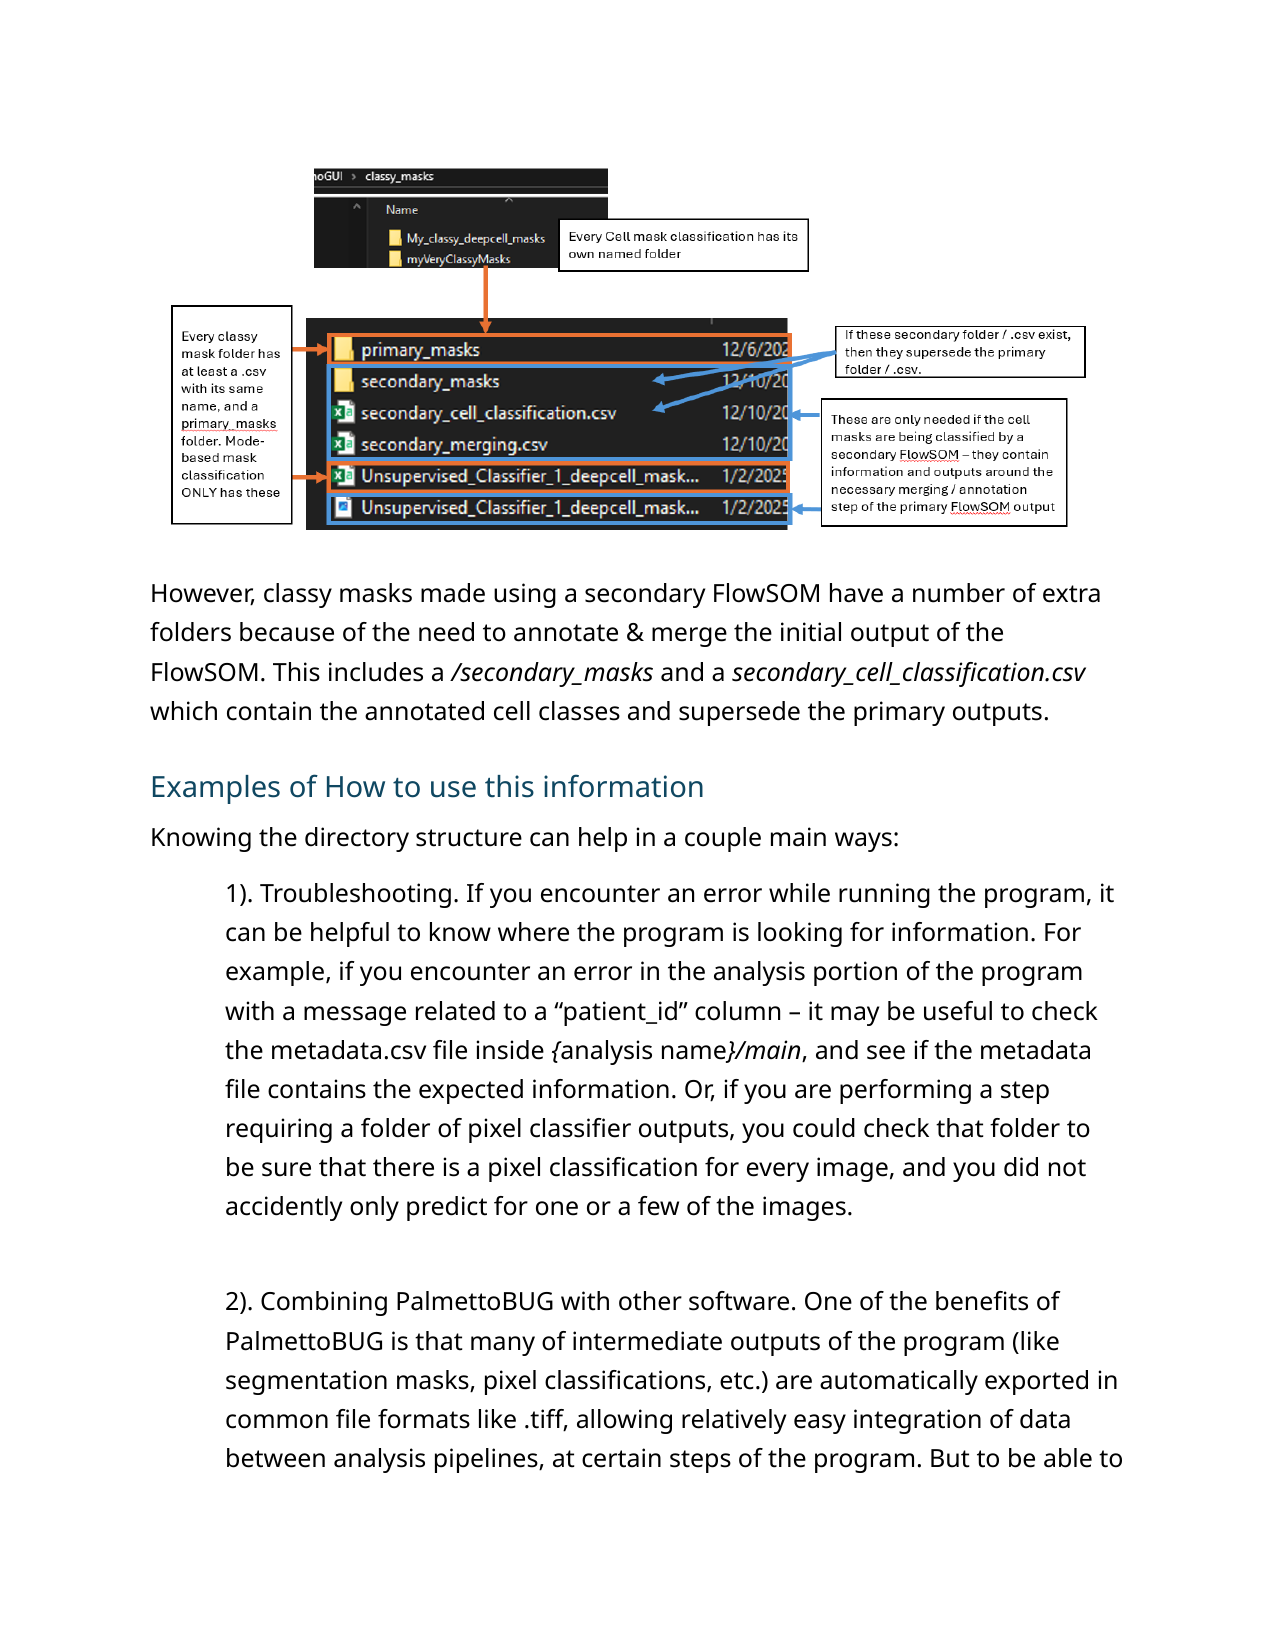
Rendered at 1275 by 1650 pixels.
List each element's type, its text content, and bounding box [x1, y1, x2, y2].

text However, classy masks made using a secondary FlowSOM have a number of extra folders because of the need to annotate & merge the initial output of the FlowSOM. This includes a /secondary_masks and a secondary_cell_classification.csv which contain the annotated cell classes and supersede the primary outputs. [150, 576, 1125, 727]
text 1). Troubleshooting. If you encounter an error while running the program, it can be helpful to know where the program is looking for information. For example, if you encounter an error in the analysis portion of the program with a message related to a “patient_id” column – it may be useful to check the metadata.csv file inside {analysis name}/main, and see if the metadata file contains the expected information. Or, if you are performing a step requiring a folder of pixel classifier outputs, you could check that folder to be sure that there is a pixel classification for every image, and you did not accidently only predict for one or a few of the images. [225, 876, 1125, 1223]
text Knowing the directory structure can help in a couple main ways: [150, 820, 1125, 854]
subtitle Examples of How to use this information [150, 766, 1125, 806]
text 2). Combining PalmettoBUG with other software. One of the benefits of PalmettoBUG is that many of intermediate outputs of the program (like segmentation masks, pixel classifications, etc.) are automatically exported in common file formats like .tiff, allowing relatively easy integration of data between analysis pipelines, at certain steps of the program. But to be able to [225, 1245, 1125, 1475]
